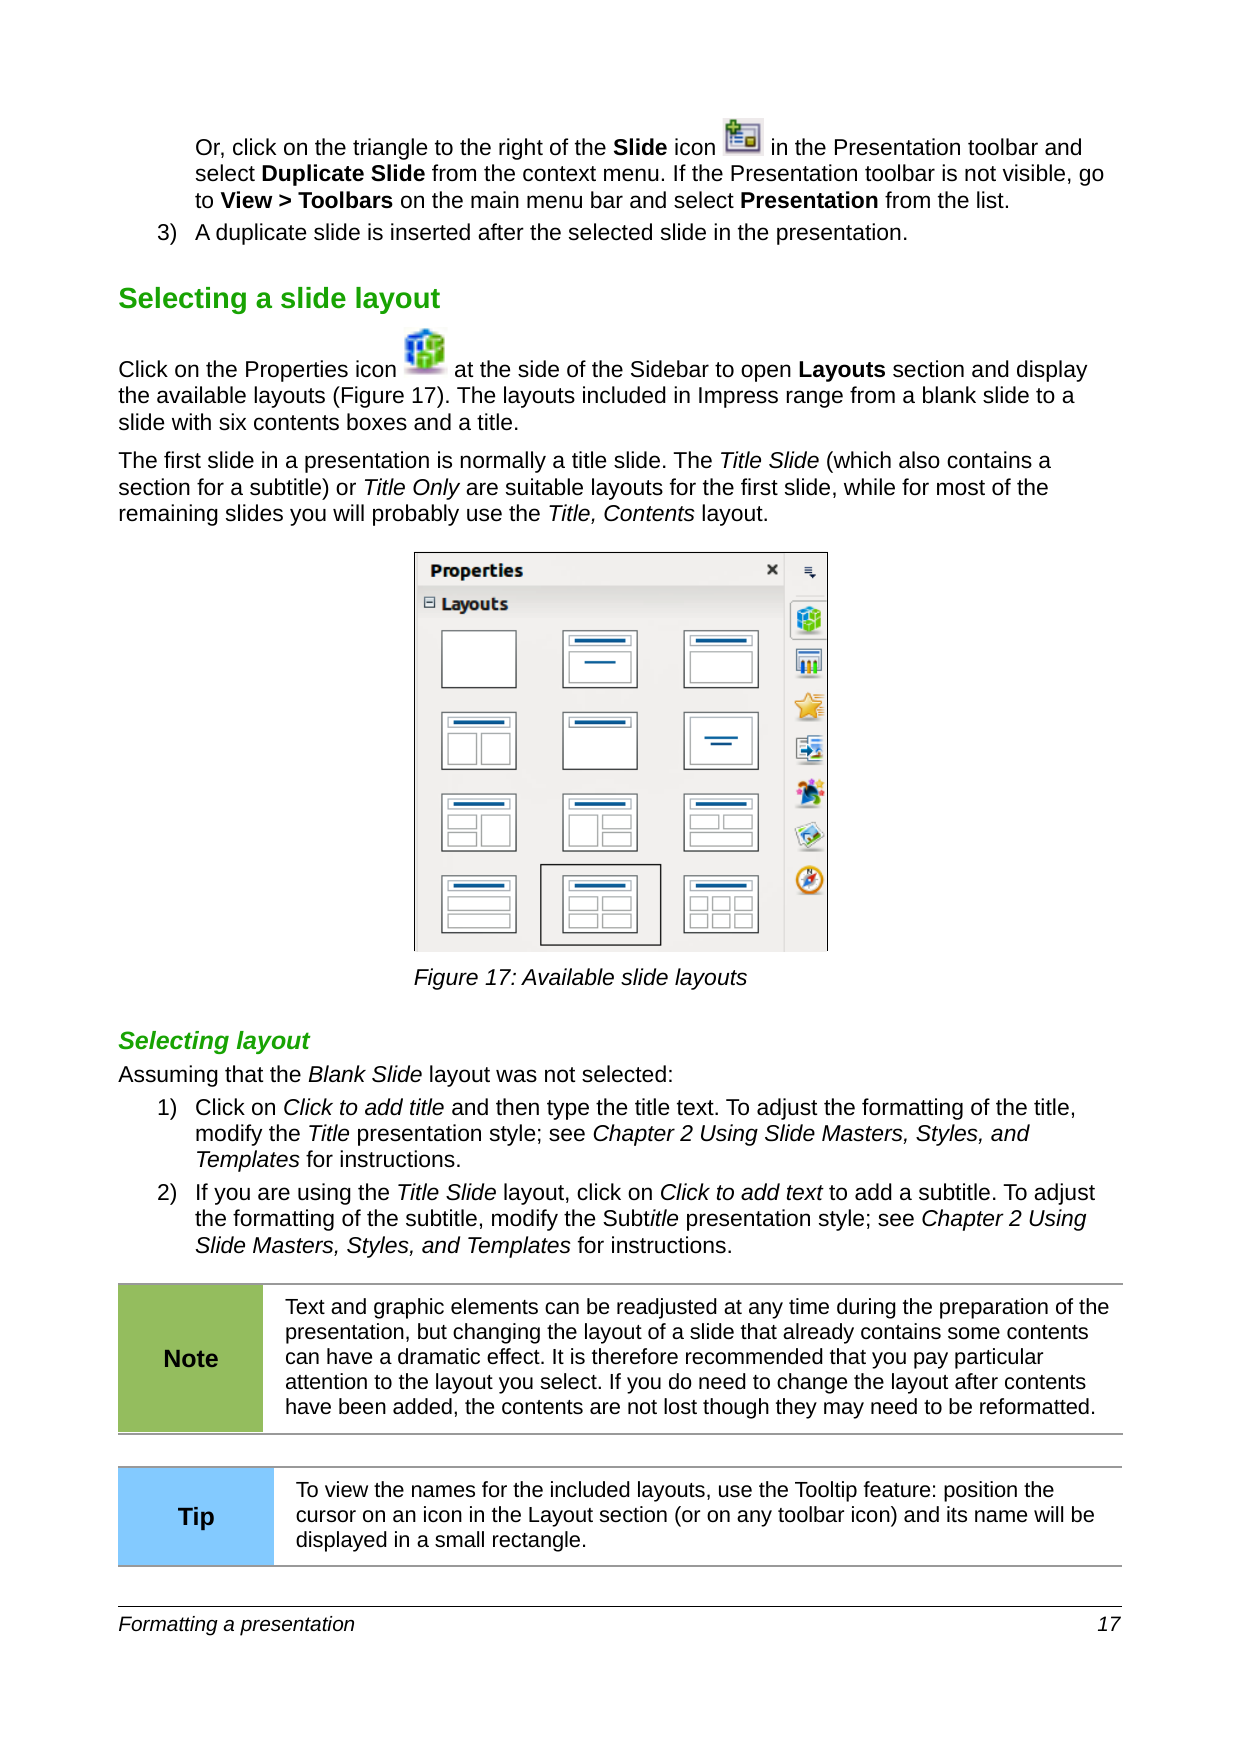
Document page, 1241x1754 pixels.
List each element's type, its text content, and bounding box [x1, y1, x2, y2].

picture [415, 553, 827, 952]
text Figure 17: Available slide layouts [413, 964, 827, 990]
text The first slide in a presentation is normally a title slide. The Title Slide (which also contains a section for a subtitle) or Title Only are suitable layouts for the first slide, while for most of the remaining slides you will probably use the Title, Contents layout. [118, 447, 1122, 527]
picture [722, 118, 764, 156]
list Assuming that the Blank Slide layout was not selected: [118, 1061, 1122, 1087]
subtitle Selecting layout [118, 1026, 1122, 1054]
text Click on the Properties icon at the side of the Sidebar to open Layouts section and display the available layouts (Figure 17). The layouts included in Impress range from a blank slide to a slide with six contents boxes and a title. [118, 327, 1122, 435]
list A duplicate slide is inserted after the selected slide in the presentation. [177, 219, 1122, 246]
table_header Note [118, 1285, 263, 1432]
table_header To view the names for the included layouts, use the Tooltip feature: position the cursor on an icon in the Layout section (or on any toolbar icon) and its name will be displayed in a small rectangle. [274, 1468, 1122, 1565]
picture [403, 327, 448, 378]
list If you are using the Title Slide layout, click on Click to add text to add a subtitle. To adjust the formatting of the subtitle, modify the Subtitle presentation style; see Chapter 2 Using Slide Masters, Styles, and Templates for instructions. [177, 1179, 1122, 1258]
subtitle Selecting a slide layout [118, 281, 1122, 315]
table_header Text and graphic elements can be readjusted at any time during the preparation of the presentation, but changing the layout of a slide that already contains some contents can have a dramatic effect. It is therefore recommended that you pay particular attention to the layout you select. If you do need to change the layout after contents have been added, the contents are not lost though they may need to be reformatted. [264, 1285, 1123, 1432]
list Or, click on the triangle to the right of the Slide icon in the Presentation toolbar and select Duplicate Slide from the context menu. If the Presentation toolbar is not visible, go to View > Toolbars on the main menu bar and select Presentation from the list. [195, 118, 1122, 213]
list Click on Click to add title and then type the title text. To adjust the formatting of the title, modify the Title presentation style; see Chapter 2 Using Slide Masters, Styles, and Templates for instructions. [177, 1094, 1122, 1173]
table_header Tip [118, 1468, 274, 1565]
